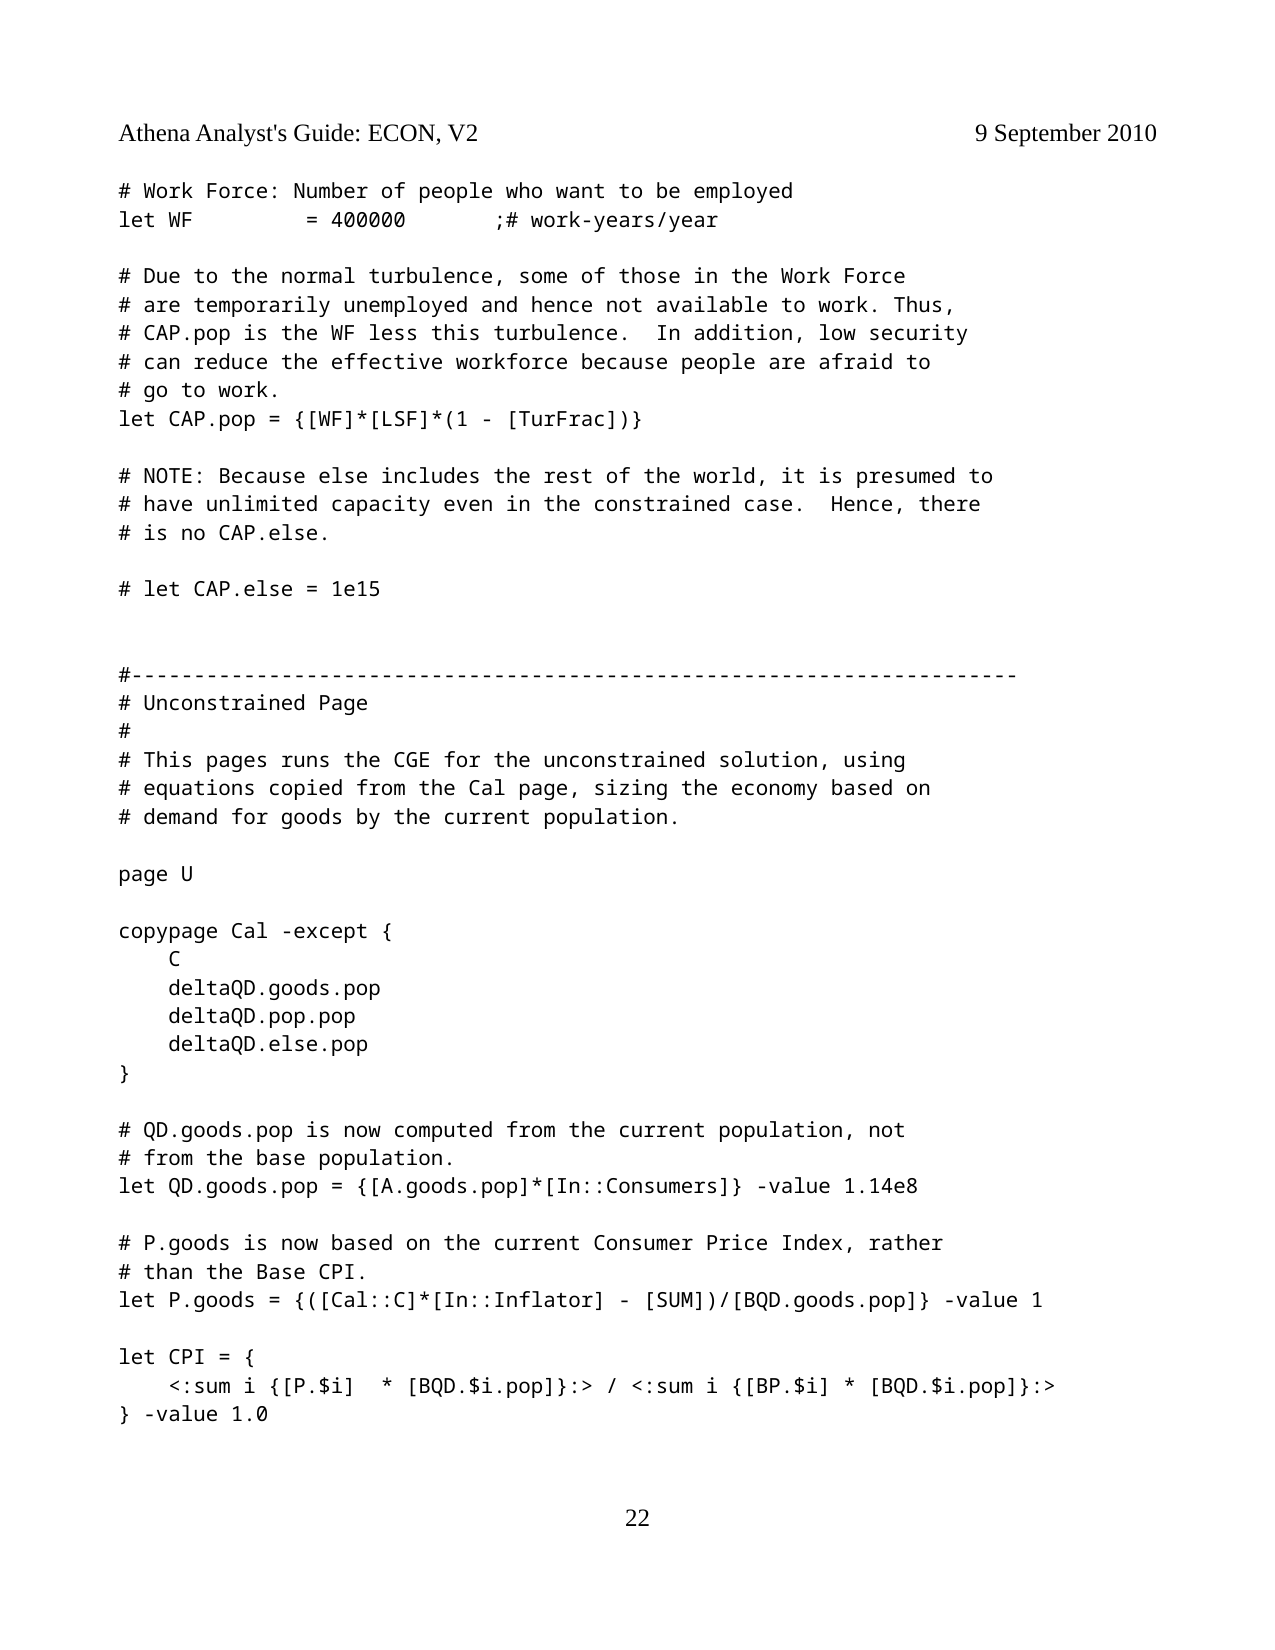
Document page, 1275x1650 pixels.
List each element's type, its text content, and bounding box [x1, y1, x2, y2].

text # can reduce the effective workforce because people are afraid to [118, 347, 1157, 375]
text # This pages runs the CGE for the unconstrained solution, using [118, 745, 1157, 773]
text page U [118, 859, 1157, 887]
text # P.goods is now based on the current Consumer Price Index, rather [118, 1228, 1157, 1257]
text # Due to the normal turbulence, some of those in the Work Force [118, 262, 1157, 290]
text let QD.goods.pop = {[A.goods.pop]*[In::Consumers]} -value 1.14e8 [118, 1172, 1157, 1200]
text let CPI = { [118, 1342, 1157, 1371]
text # Unconstrained Page [118, 688, 1157, 717]
text #----------------------------------------------------------------------- [118, 660, 1157, 688]
text deltaQD.else.pop [118, 1029, 1157, 1058]
text # from the base population. [118, 1143, 1157, 1172]
text copypage Cal -except { [118, 916, 1157, 944]
text let WF = 400000 ;# work-years/year [118, 205, 1157, 233]
text C [118, 944, 1157, 973]
text # QD.goods.pop is now computed from the current population, not [118, 1115, 1157, 1143]
text # go to work. [118, 375, 1157, 404]
text # equations copied from the Cal page, sizing the economy based on [118, 773, 1157, 802]
text # [118, 717, 1157, 745]
text deltaQD.pop.pop [118, 1001, 1157, 1029]
text let P.goods = {([Cal::C]*[In::Inflator] - [SUM])/[BQD.goods.pop]} -value 1 [118, 1285, 1157, 1314]
text deltaQD.goods.pop [118, 973, 1157, 1001]
text # CAP.pop is the WF less this turbulence. In addition, low security [118, 318, 1157, 347]
text # Work Force: Number of people who want to be employed [118, 176, 1157, 205]
text } [118, 1058, 1157, 1086]
text # NOTE: Because else includes the rest of the world, it is presumed to [118, 461, 1157, 489]
text # demand for goods by the current population. [118, 802, 1157, 830]
text # have unlimited capacity even in the constrained case. Hence, there [118, 489, 1157, 518]
text let CAP.pop = {[WF]*[LSF]*(1 - [TurFrac])} [118, 404, 1157, 432]
text <:sum i {[P.$i] * [BQD.$i.pop]}:> / <:sum i {[BP.$i] * [BQD.$i.pop]}:> [118, 1371, 1157, 1399]
text # are temporarily unemployed and hence not available to work. Thus, [118, 290, 1157, 318]
text # than the Base CPI. [118, 1257, 1157, 1285]
text } -value 1.0 [118, 1399, 1157, 1428]
text # let CAP.else = 1e15 [118, 574, 1157, 603]
text # is no CAP.else. [118, 518, 1157, 546]
